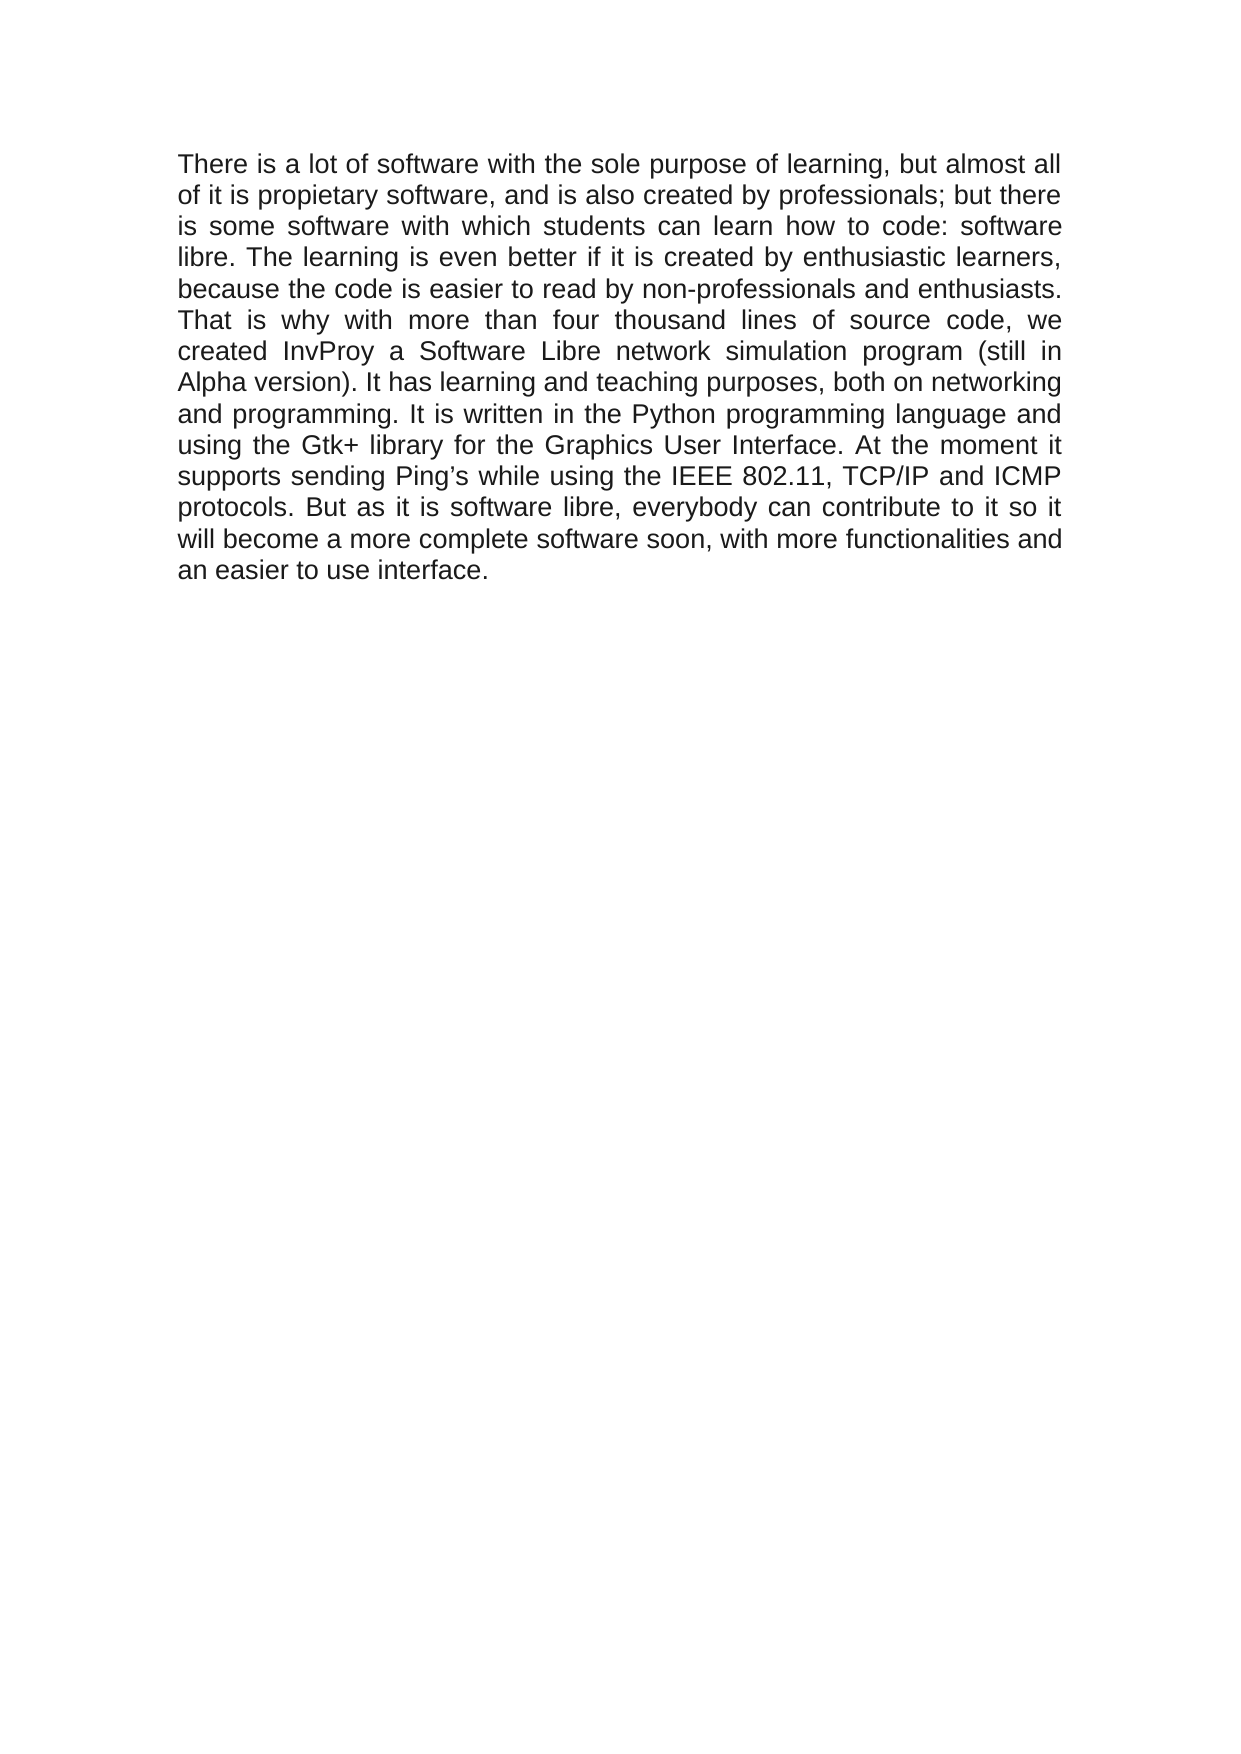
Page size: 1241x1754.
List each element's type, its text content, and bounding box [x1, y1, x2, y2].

text There is a lot of software with the sole purpose of learning, but almost all of it is propietary software, and is also created by professionals; but there is some software with which students can learn how to code: software libre. The learning is even better if it is created by enthusiastic learners, because the code is easier to read by non-professionals and enthusiasts. That is why with more than four thousand lines of source code, we created InvProy a Software Libre network simulation program (still in Alpha version). It has learning and teaching purposes, both on networking and programming. It is written in the Python programming language and using the Gtk+ library for the Graphics User Interface. At the moment it supports sending Ping’s while using the IEEE 802.11, TCP/IP and ICMP protocols. But as it is software libre, everybody can contribute to it so it will become a more complete software soon, with more functionalities and an easier to use interface. [177, 148, 1063, 585]
